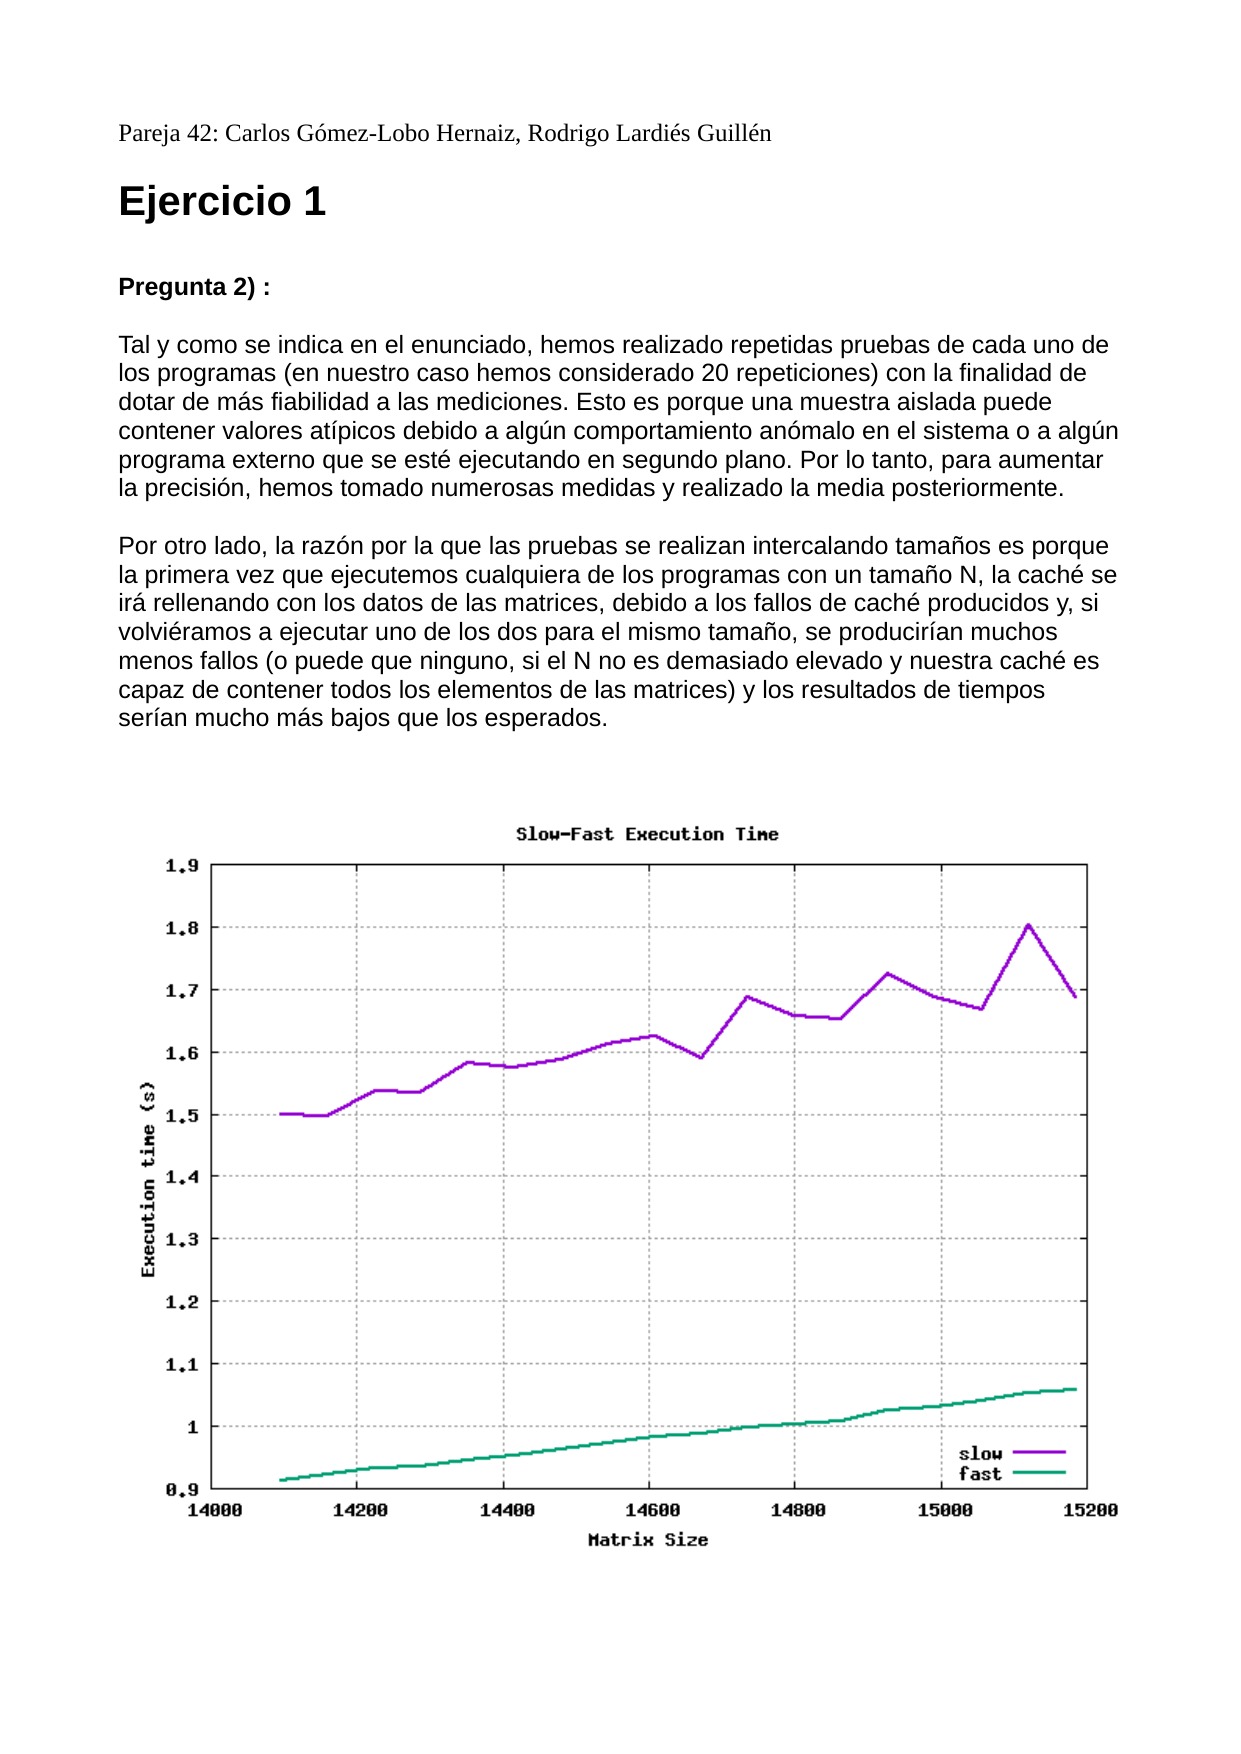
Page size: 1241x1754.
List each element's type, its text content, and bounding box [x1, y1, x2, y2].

text Tal y como se indica en el enunciado, hemos realizado repetidas pruebas de cada uno de los programas (en nuestro caso hemos considerado 20 repeticiones) con la finalidad de dotar de más fiabilidad a las mediciones. Esto es porque una muestra aislada puede contener valores atípicos debido a algún comportamiento anómalo en el sistema o a algún programa externo que se esté ejecutando en segundo plano. Por lo tanto, para aumentar la precisión, hemos tomado numerosas medidas y realizado la media posteriormente. [118, 330, 1122, 502]
text Ejercicio 1 [118, 176, 1122, 224]
picture [120, 803, 1121, 1554]
text Pregunta 2) : [118, 272, 1122, 301]
text Por otro lado, la razón por la que las pruebas se realizan intercalando tamaños es porque la primera vez que ejecutemos cualquiera de los programas con un tamaño N, la caché se irá rellenando con los datos de las matrices, debido a los fallos de caché producidos y, si volviéramos a ejecutar uno de los dos para el mismo tamaño, se producirían muchos menos fallos (o puede que ninguno, si el N no es demasiado elevado y nuestra caché es capaz de contener todos los elementos de las matrices) y los resultados de tiempos serían mucho más bajos que los esperados. [118, 531, 1122, 732]
